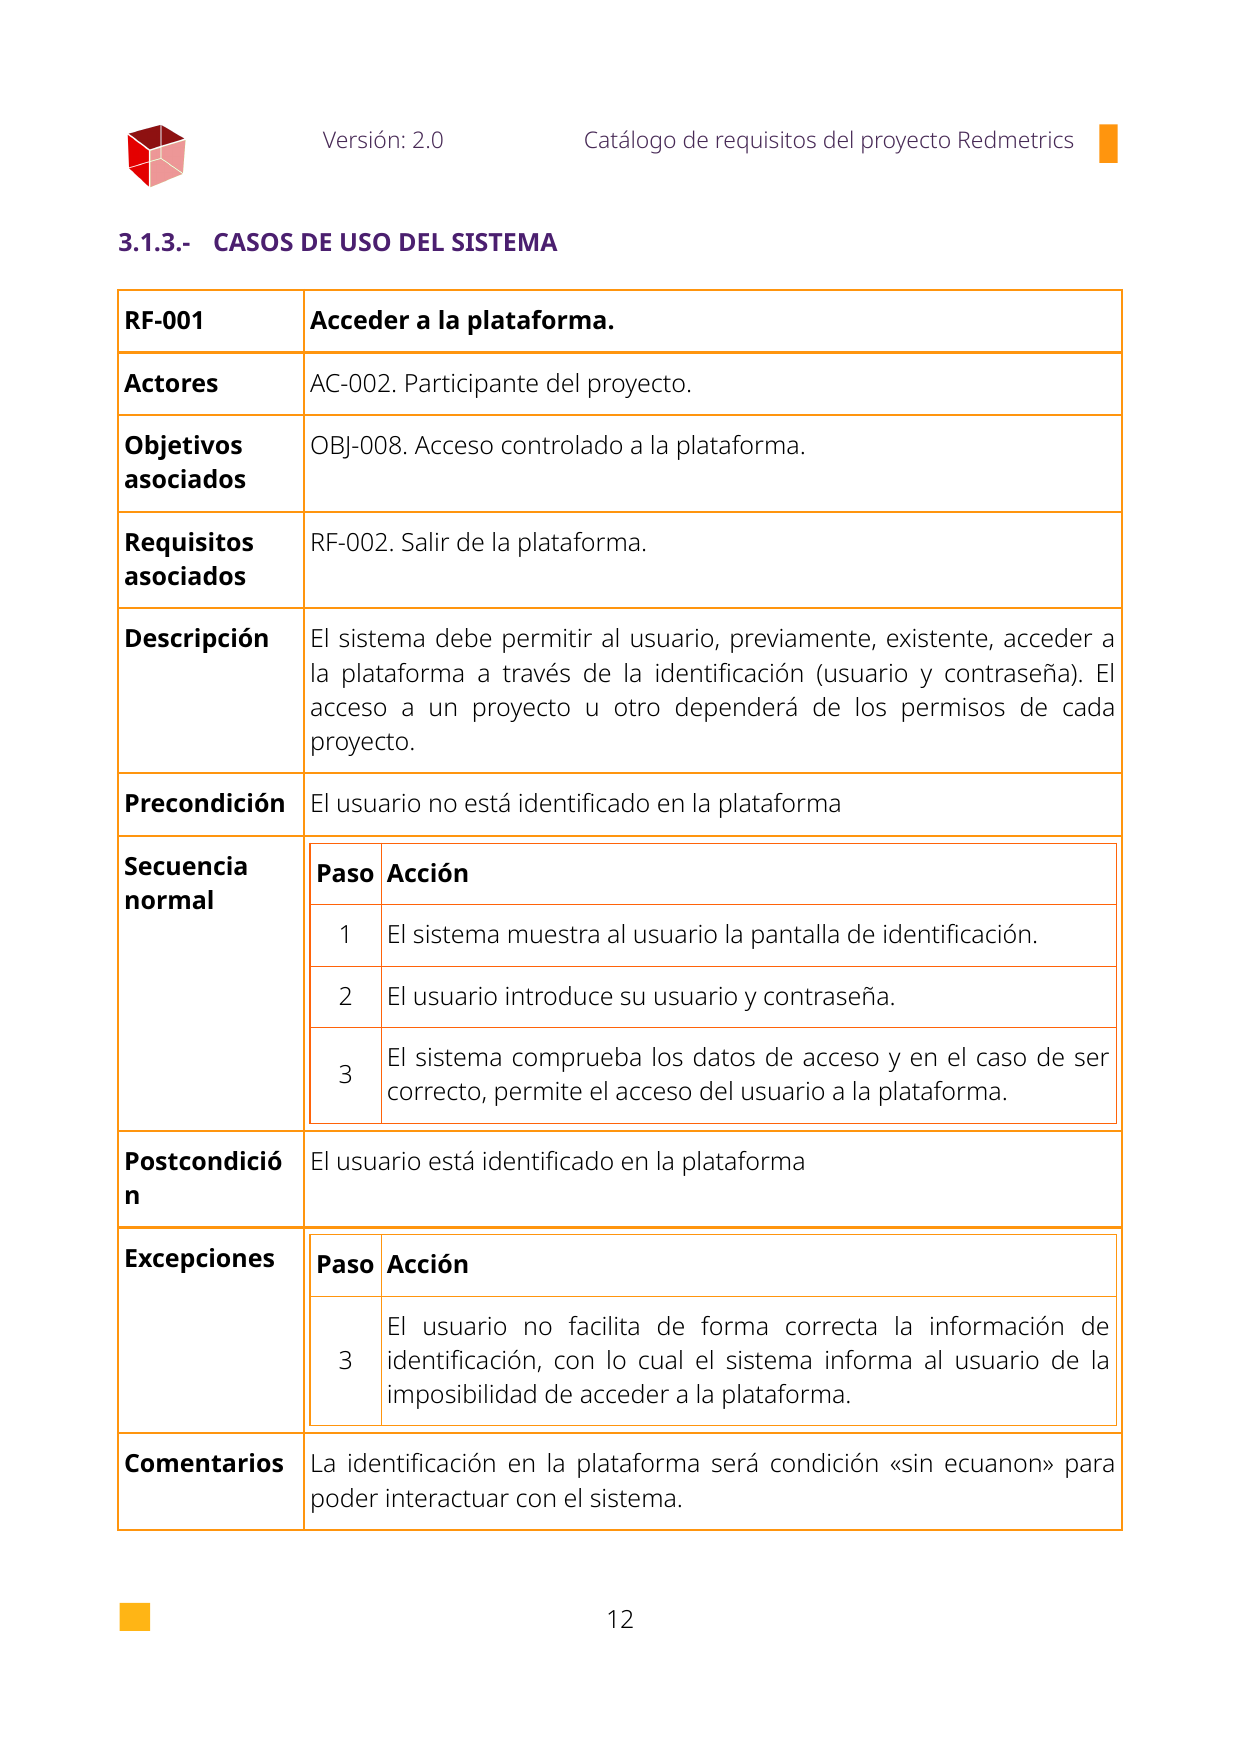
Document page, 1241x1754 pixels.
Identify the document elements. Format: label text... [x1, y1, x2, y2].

table_cell [305, 837, 1121, 1130]
table_cell El usuario está identificado en la plataforma [305, 1132, 1121, 1226]
table_cell El sistema comprueba los datos de acceso y en el caso de ser correcto, permite el acceso del usuario a la plataforma. [382, 1028, 1116, 1123]
table_cell El sistema debe permitir al usuario, previamente, existente, acceder a la plataforma a través de la identificación (usuario y contraseña). El acceso a un proyecto u otro dependerá de los permisos de cada proyecto. [305, 609, 1121, 772]
table_cell [305, 1229, 1121, 1432]
table_cell Descripción [119, 609, 303, 772]
table_cell Secuencia normal [119, 837, 303, 1130]
table_cell La identificación en la plataforma será condición «sin ecuanon» para poder interactuar con el sistema. [305, 1434, 1121, 1529]
table_cell Postcondición [119, 1132, 303, 1226]
table_cell 2 [311, 967, 381, 1027]
table_cell El sistema muestra al usuario la pantalla de identificación. [382, 905, 1116, 966]
table_header Acción [382, 1235, 1116, 1296]
table_header Paso [311, 844, 381, 904]
table_cell El usuario no facilita de forma correcta la información de identificación, con lo cual el sistema informa al usuario de la imposibilidad de acceder a la plataforma. [382, 1297, 1116, 1425]
table_header Acción [382, 844, 1116, 904]
table_cell RF-002. Salir de la plataforma. [305, 513, 1121, 607]
table_cell 3 [311, 1297, 381, 1425]
table_cell 1 [311, 905, 381, 966]
table_header Paso [311, 1235, 381, 1296]
table_cell El usuario introduce su usuario y contraseña. [382, 967, 1116, 1027]
table_cell Objetivos asociados [119, 416, 303, 511]
table_cell OBJ-008. Acceso controlado a la plataforma. [305, 416, 1121, 511]
picture [123, 123, 189, 189]
subtitle Casos de uso del sistema [118, 225, 1122, 259]
table_cell Requisitos asociados [119, 513, 303, 607]
table_cell El usuario no está identificado en la plataforma [305, 774, 1121, 835]
table_cell Excepciones [119, 1229, 303, 1432]
table_cell Precondición [119, 774, 303, 835]
table_header Acceder a la plataforma. [305, 291, 1121, 351]
table_cell 3 [311, 1028, 381, 1123]
table_cell Actores [119, 354, 303, 414]
table_cell Comentarios [119, 1434, 303, 1529]
table_cell AC-002. Participante del proyecto. [305, 354, 1121, 414]
table_header RF-001 [119, 291, 303, 351]
